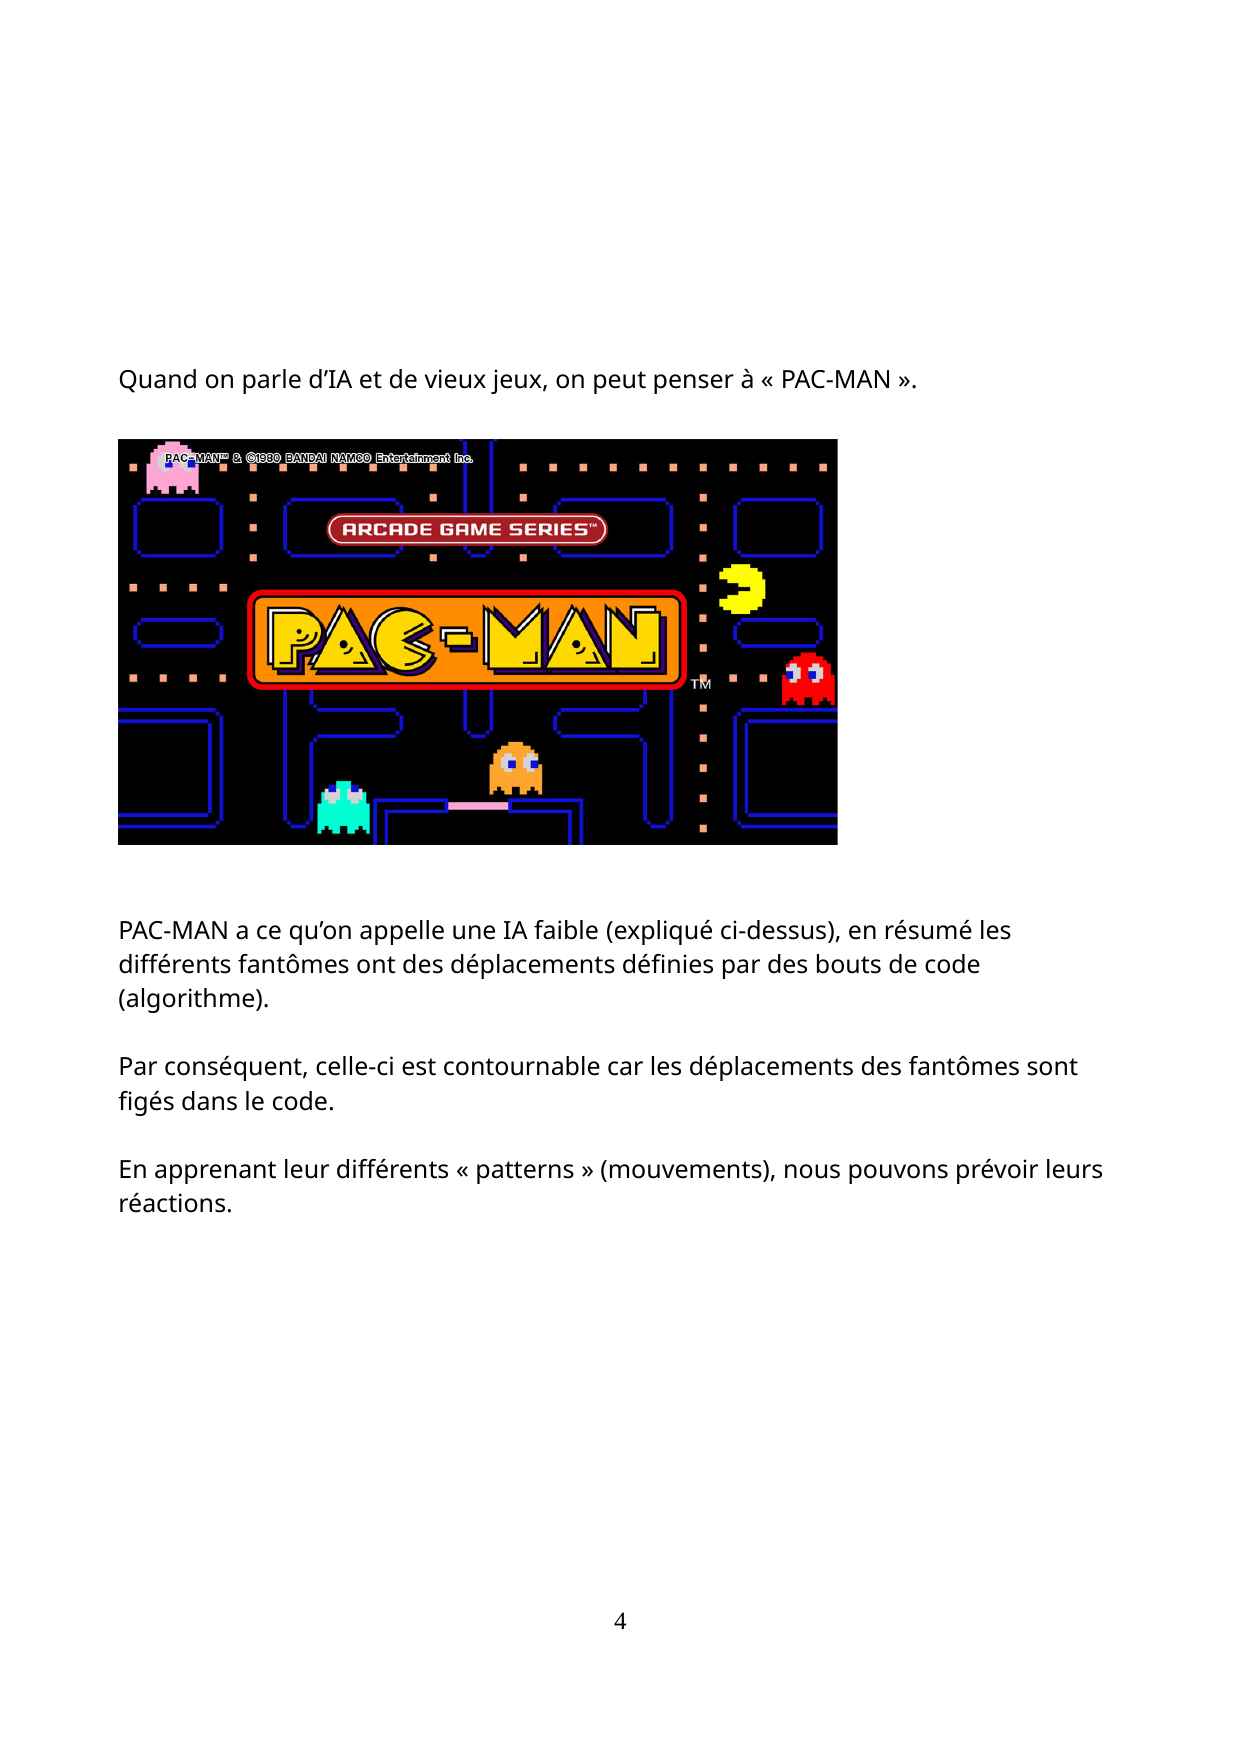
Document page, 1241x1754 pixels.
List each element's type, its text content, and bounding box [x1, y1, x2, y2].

picture [118, 439, 838, 845]
text Par conséquent, celle-ci est contournable car les déplacements des fantômes sont figés dans le code. [118, 1049, 1122, 1117]
text En apprenant leur différents « patterns » (mouvements), nous pouvons prévoir leurs réactions. [118, 1151, 1122, 1219]
text Quand on parle d’IA et de vieux jeux, on peut penser à « PAC-MAN ». [118, 362, 1122, 396]
text PAC-MAN a ce qu’on appelle une IA faible (expliqué ci-dessus), en résumé les différents fantômes ont des déplacements définies par des bouts de code (algorithme). [118, 913, 1122, 1015]
